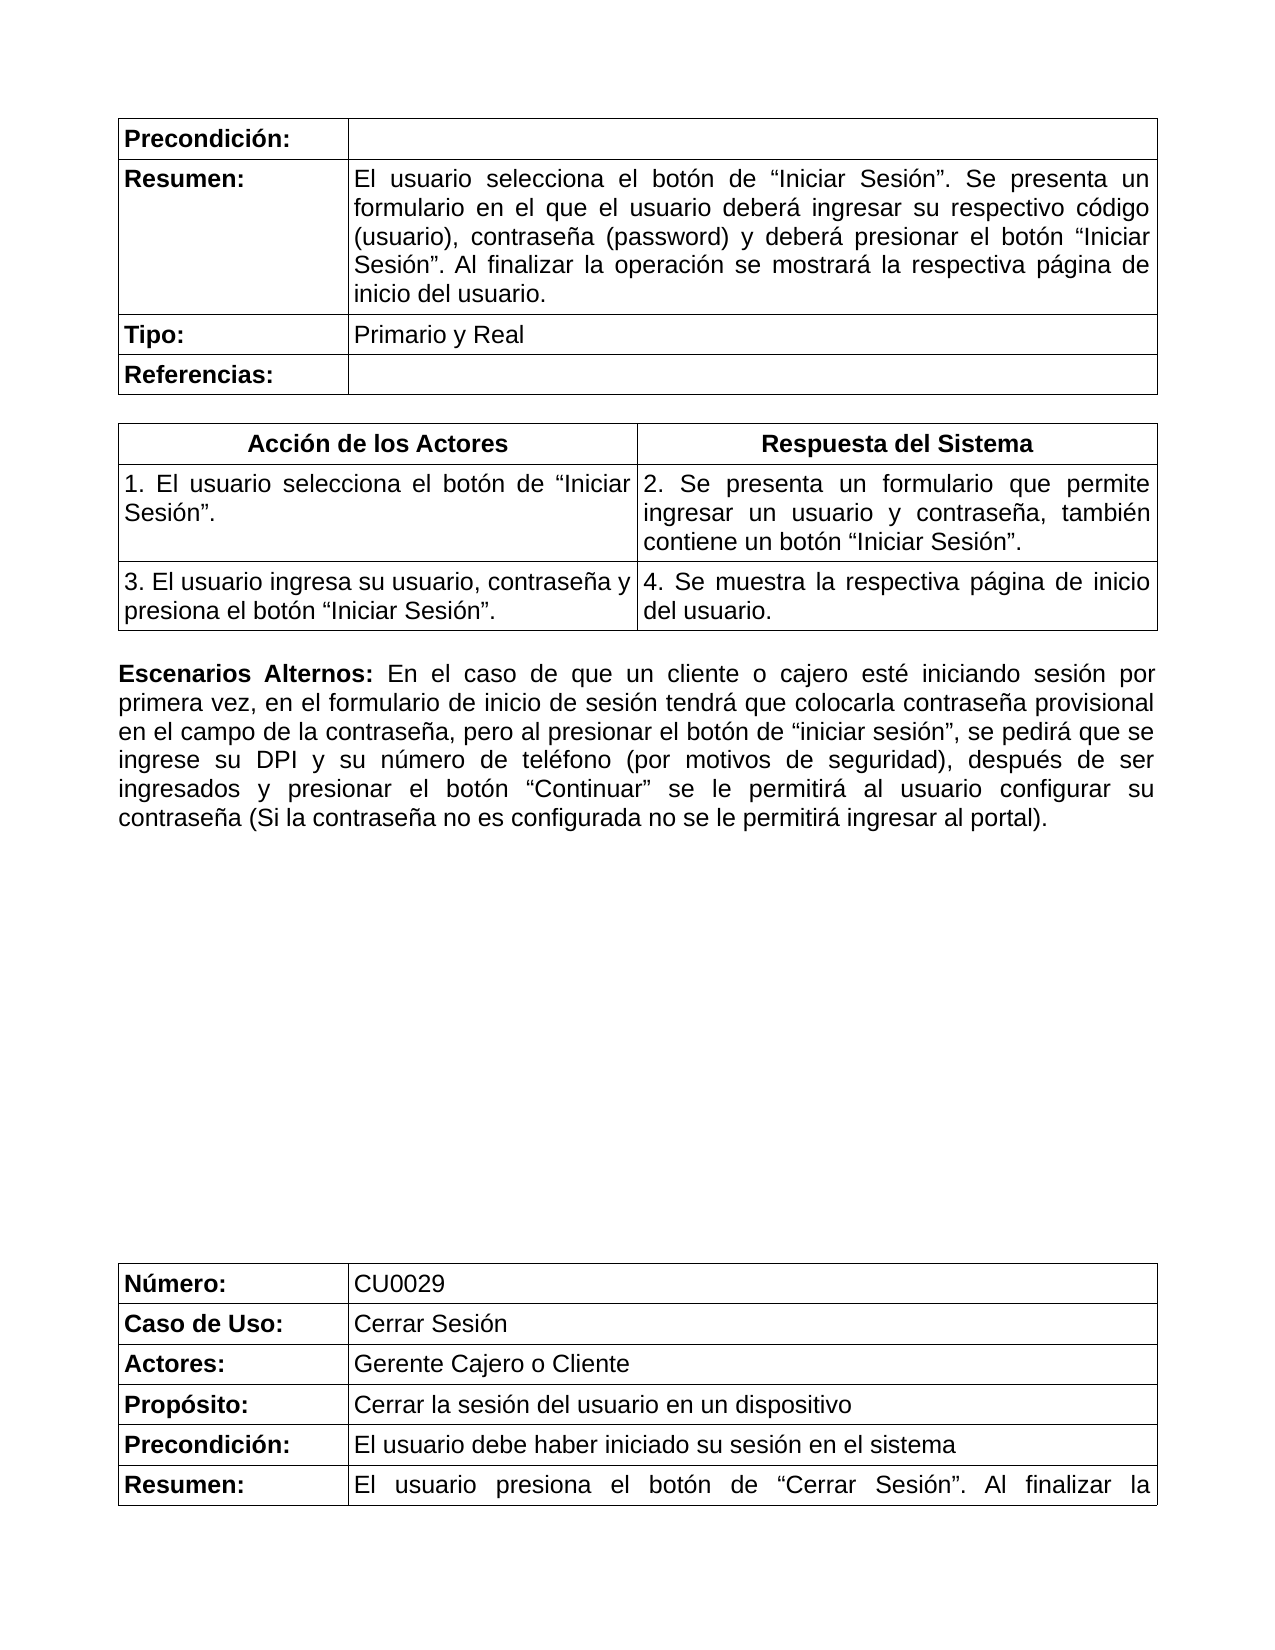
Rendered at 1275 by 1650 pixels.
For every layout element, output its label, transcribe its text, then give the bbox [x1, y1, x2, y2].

table_cell 1. El usuario selecciona el botón de “Iniciar Sesión”. [119, 465, 637, 561]
table_cell 4. Se muestra la respectiva página de inicio del usuario. [638, 562, 1157, 630]
table_cell El usuario presiona el botón de “Cerrar Sesión”. Al finalizar la [349, 1466, 1157, 1505]
table_cell El usuario selecciona el botón de “Iniciar Sesión”. Se presenta un formulario en el que el usuario deberá ingresar su respectivo código (usuario), contraseña (password) y deberá presionar el botón “Iniciar Sesión”. Al finalizar la operación se mostrará la respectiva página de inicio del usuario. [349, 160, 1157, 314]
table_header CU0029 [349, 1264, 1157, 1303]
table_cell Gerente Cajero o Cliente [349, 1345, 1157, 1384]
table_header Número: [119, 1264, 348, 1303]
table_cell Propósito: [119, 1385, 348, 1424]
table_cell Referencias: [119, 355, 348, 394]
table_cell El usuario debe haber iniciado su sesión en el sistema [349, 1425, 1157, 1464]
table_cell Precondición: [119, 1425, 348, 1464]
table_cell Precondición: [119, 119, 348, 158]
table_cell 2. Se presenta un formulario que permite ingresar un usuario y contraseña, también contiene un botón “Iniciar Sesión”. [638, 465, 1157, 561]
table_cell Caso de Uso: [119, 1304, 348, 1344]
table_header Acción de los Actores [119, 424, 637, 463]
table_cell Resumen: [119, 1466, 348, 1505]
table_header Respuesta del Sistema [638, 424, 1157, 463]
table_cell Tipo: [119, 315, 348, 354]
table_cell Cerrar la sesión del usuario en un dispositivo [349, 1385, 1157, 1424]
table_cell 3. El usuario ingresa su usuario, contraseña y presiona el botón “Iniciar Sesión”. [119, 562, 637, 630]
text Escenarios Alternos: En el caso de que un cliente o cajero esté iniciando sesión por primera vez, en el formulario de inicio de sesión tendrá que colocarla contraseña provisional en el campo de la contraseña, pero al presionar el botón de “iniciar sesión”, se pedirá que se ingrese su DPI y su número de teléfono (por motivos de seguridad), después de ser ingresados y presionar el botón “Continuar” se le permitirá al usuario configurar su contraseña (Si la contraseña no es configurada no se le permitirá ingresar al portal). [118, 659, 1157, 832]
table_cell Cerrar Sesión [349, 1304, 1157, 1344]
table_cell [349, 355, 1157, 394]
table_cell Resumen: [119, 160, 348, 314]
table_cell Actores: [119, 1345, 348, 1384]
table_cell [349, 119, 1157, 158]
table_cell Primario y Real [349, 315, 1157, 354]
